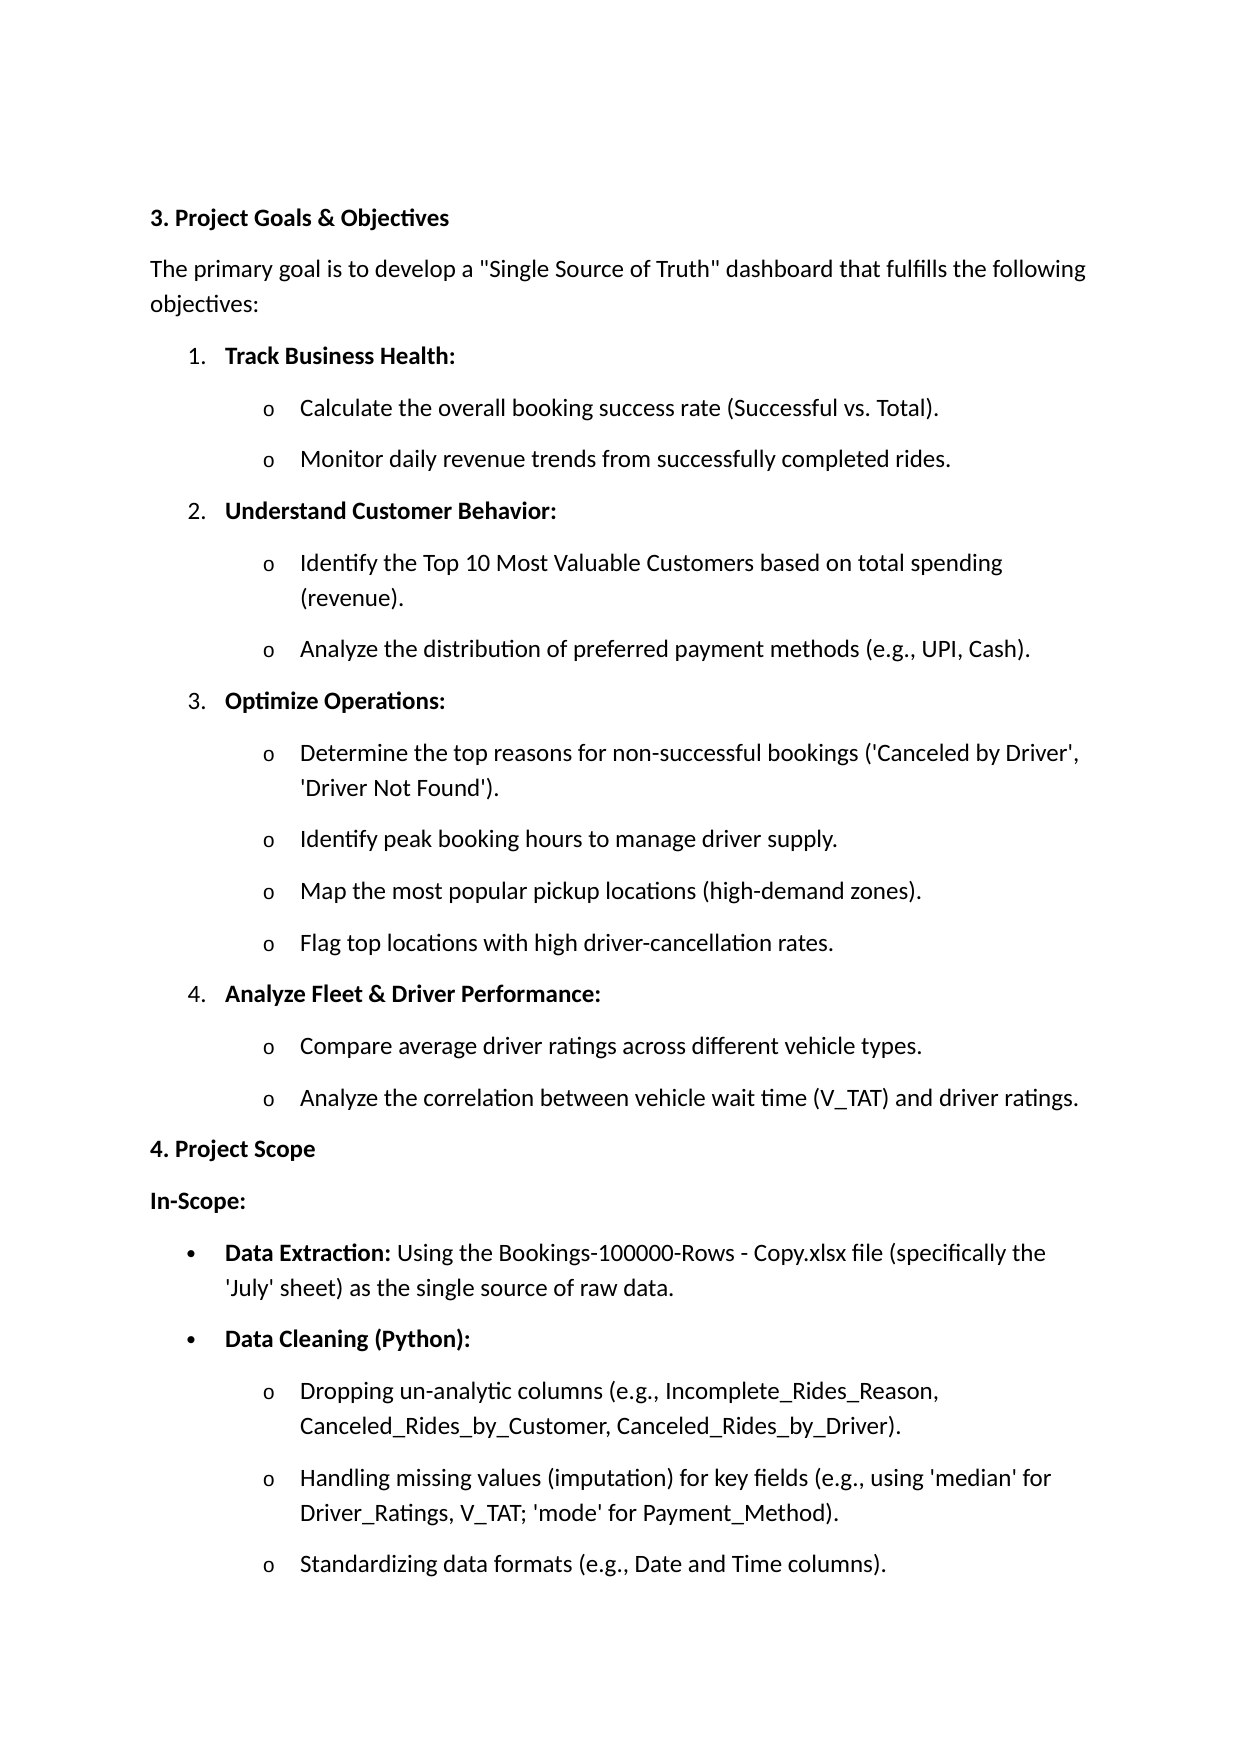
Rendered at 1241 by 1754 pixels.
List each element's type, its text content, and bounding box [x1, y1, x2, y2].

list Understand Customer Behavior: [187, 495, 1090, 526]
list Identify peak booking hours to manage driver supply. [262, 823, 1090, 854]
list Determine the top reasons for non-successful bookings ('Canceled by Driver', 'Driver Not Found'). [262, 737, 1090, 802]
list Analyze Fleet & Driver Performance: [187, 978, 1090, 1009]
list Standardizing data formats (e.g., Date and Time columns). [262, 1548, 1090, 1579]
text 3. Project Goals & Objectives [150, 202, 1090, 232]
list Compare average driver ratings across different vehicle types. [262, 1030, 1090, 1061]
list Analyze the distribution of preferred payment methods (e.g., UPI, Cash). [262, 633, 1090, 664]
list Map the most popular pickup locations (high-demand zones). [262, 875, 1090, 906]
list Track Business Health: [187, 340, 1090, 371]
list Handling missing values (imputation) for key fields (e.g., using 'median' for Driver_Ratings, V_TAT; 'mode' for Payment_Method). [262, 1462, 1090, 1527]
list Dropping un-analytic columns (e.g., Incomplete_Rides_Reason, Canceled_Rides_by_Customer, Canceled_Rides_by_Driver). [262, 1375, 1090, 1441]
text 4. Project Scope [150, 1133, 1090, 1164]
list Flag top locations with high driver-cancellation rates. [262, 927, 1090, 957]
text The primary goal is to develop a "Single Source of Truth" dashboard that fulfills the following objectives: [150, 253, 1090, 319]
list Monitor daily revenue trends from successfully completed rides. [262, 443, 1090, 474]
list Data Cleaning (Python): [187, 1323, 1090, 1354]
list Identify the Top 10 Most Valuable Customers based on total spending (revenue). [262, 547, 1090, 612]
text In-Scope: [150, 1185, 1090, 1216]
list Optimize Operations: [187, 685, 1090, 716]
list Data Extraction: Using the Bookings-100000-Rows - Copy.xlsx file (specifically the 'July' sheet) as the single source of raw data. [187, 1237, 1090, 1302]
list Calculate the overall booking success rate (Successful vs. Total). [262, 392, 1090, 422]
list Analyze the correlation between vehicle wait time (V_TAT) and driver ratings. [262, 1082, 1090, 1112]
